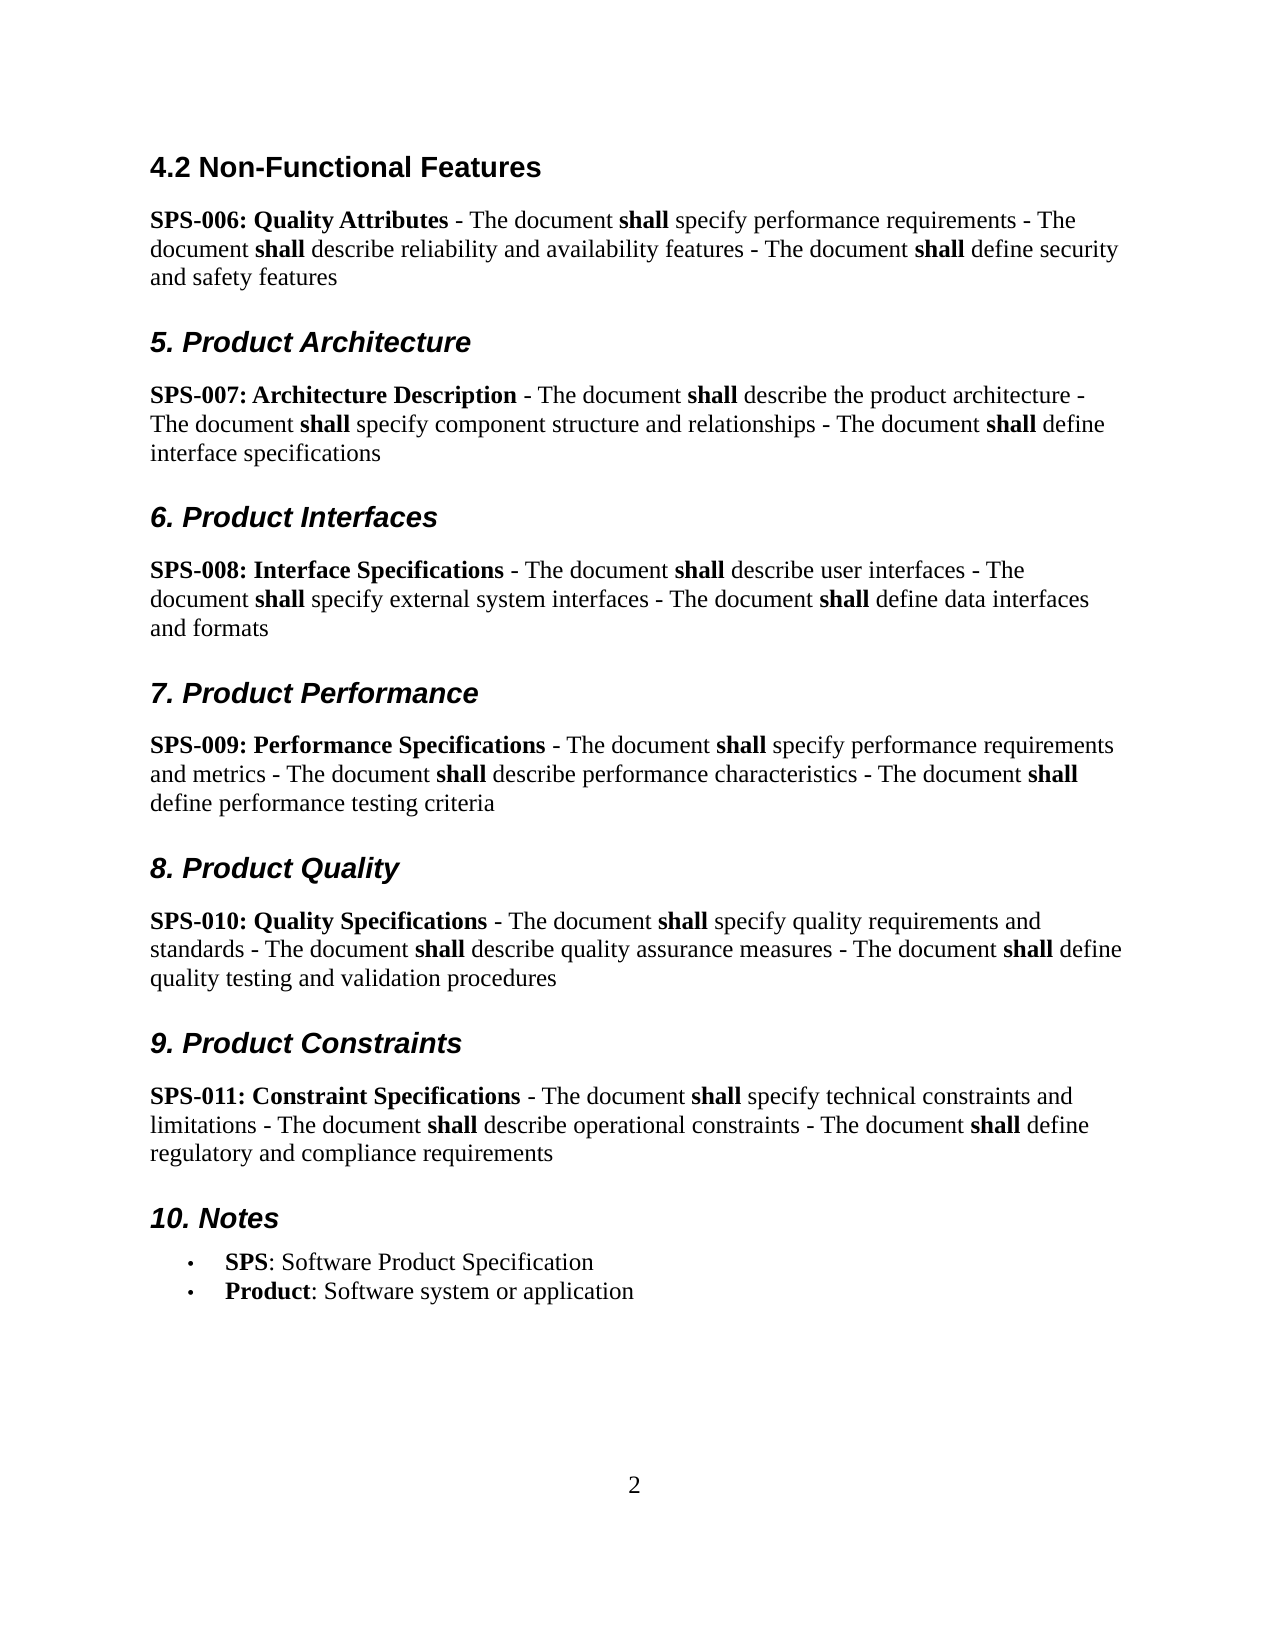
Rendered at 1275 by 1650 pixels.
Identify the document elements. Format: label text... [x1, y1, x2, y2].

subtitle 7. Product Performance [150, 676, 1125, 709]
subtitle 5. Product Architecture [150, 325, 1125, 359]
subtitle 8. Product Quality [150, 851, 1125, 884]
text SPS-011: Constraint Specifications - The document shall specify technical constraints and limitations - The document shall describe operational constraints - The document shall define regulatory and compliance requirements [150, 1081, 1125, 1167]
subtitle 9. Product Constraints [150, 1026, 1125, 1059]
list SPS: Software Product Specification [187, 1247, 1125, 1276]
text SPS-008: Interface Specifications - The document shall describe user interfaces - The document shall specify external system interfaces - The document shall define data interfaces and formats [150, 555, 1125, 642]
text SPS-010: Quality Specifications - The document shall specify quality requirements and standards - The document shall describe quality assurance measures - The document shall define quality testing and validation procedures [150, 906, 1125, 992]
text SPS-009: Performance Specifications - The document shall specify performance requirements and metrics - The document shall describe performance characteristics - The document shall define performance testing criteria [150, 731, 1125, 817]
list Product: Software system or application [187, 1276, 1125, 1305]
text SPS-007: Architecture Description - The document shall describe the product architecture - The document shall specify component structure and relationships - The document shall define interface specifications [150, 380, 1125, 466]
subtitle 10. Notes [150, 1201, 1125, 1235]
subtitle 6. Product Interfaces [150, 500, 1125, 534]
subtitle 4.2 Non-Functional Features [150, 150, 1125, 183]
text SPS-006: Quality Attributes - The document shall specify performance requirements - The document shall describe reliability and availability features - The document shall define security and safety features [150, 205, 1125, 291]
